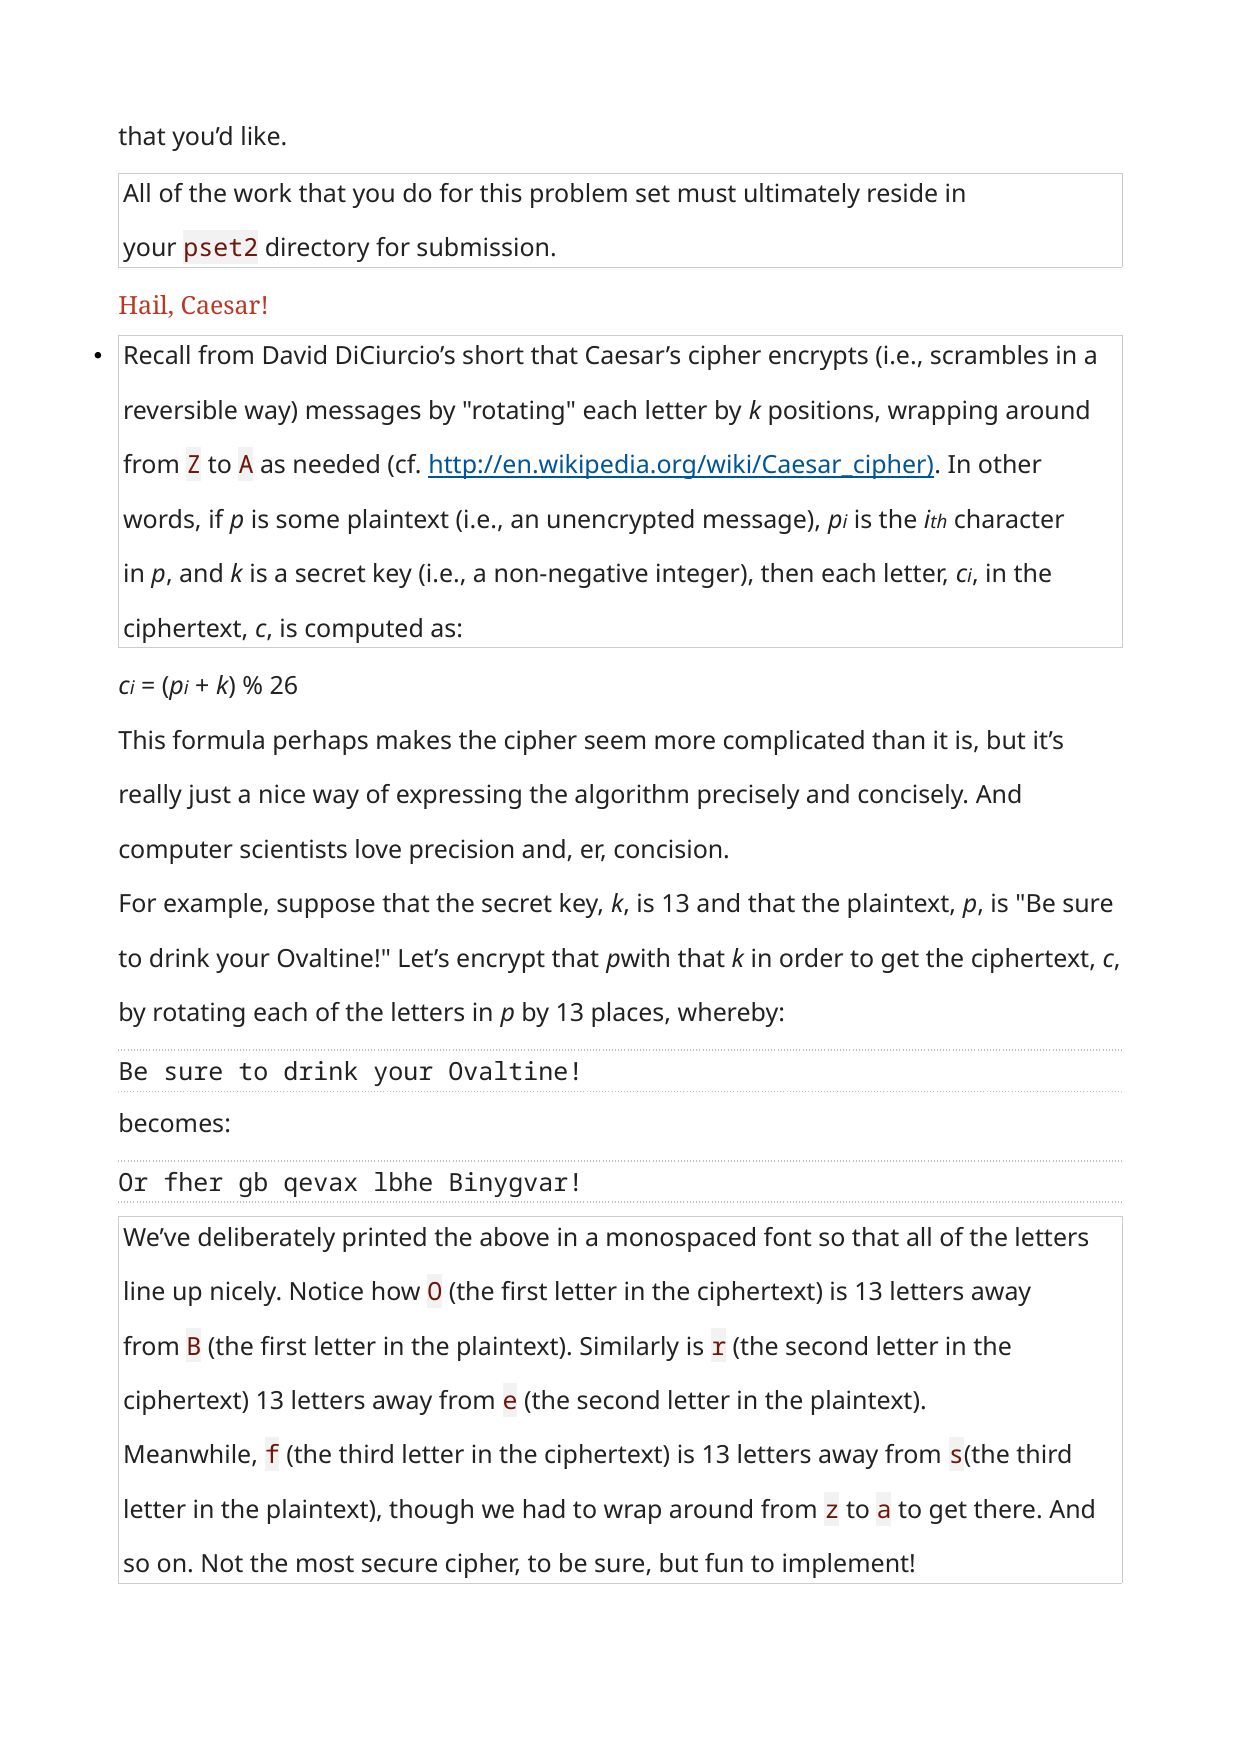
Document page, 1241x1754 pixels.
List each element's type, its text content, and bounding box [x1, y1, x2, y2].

list For example, suppose that the secret key, k, is 13 and that the plaintext, p, is "Be sure to drink your Ovaltine!" Let’s encrypt that pwith that k in order to get the ciphertext, c, by rotating each of the letters in p by 13 places, whereby: [118, 886, 1122, 1029]
list All of the work that you do for this problem set must ultimately reside in your pset2 directory for submission. [119, 174, 1122, 267]
list that you’d like. [118, 118, 1122, 152]
list Recall from David DiCiurcio’s short that Caesar’s cipher encrypts (i.e., scrambles in a reversible way) messages by "rotating" each letter by k positions, wrapping around from Z to A as needed (cf. http://en.wikipedia.org/wiki/Caesar_cipher). In other words, if p is some plaintext (i.e., an unencrypted message), pi is the ith character in p, and k is a secret key (i.e., a non-negative integer), then each letter, ci, in the ciphertext, c, is computed as: [119, 336, 1122, 647]
list becomes: [118, 1105, 1122, 1139]
list We’ve deliberately printed the above in a monospaced font so that all of the letters line up nicely. Notice how O (the first letter in the ciphertext) is 13 letters away from B (the first letter in the plaintext). Similarly is r (the second letter in the ciphertext) 13 letters away from e (the second letter in the plaintext). Meanwhile, f (the third letter in the ciphertext) is 13 letters away from s(the third letter in the plaintext), though we had to wrap around from z to a to get there. And so on. Not the most secure cipher, to be sure, but fun to implement! [119, 1217, 1122, 1583]
list Be sure to drink your Ovaltine! [118, 1049, 1122, 1092]
subtitle Hail, Caesar! [118, 288, 1122, 322]
list This formula perhaps makes the cipher seem more complicated than it is, but it’s really just a nice way of expressing the algorithm precisely and concisely. And computer scientists love precision and, er, concision. [118, 722, 1122, 865]
list ci = (pi + k) % 26 [118, 668, 1122, 702]
list Or fher gb qevax lbhe Binygvar! [118, 1160, 1122, 1203]
